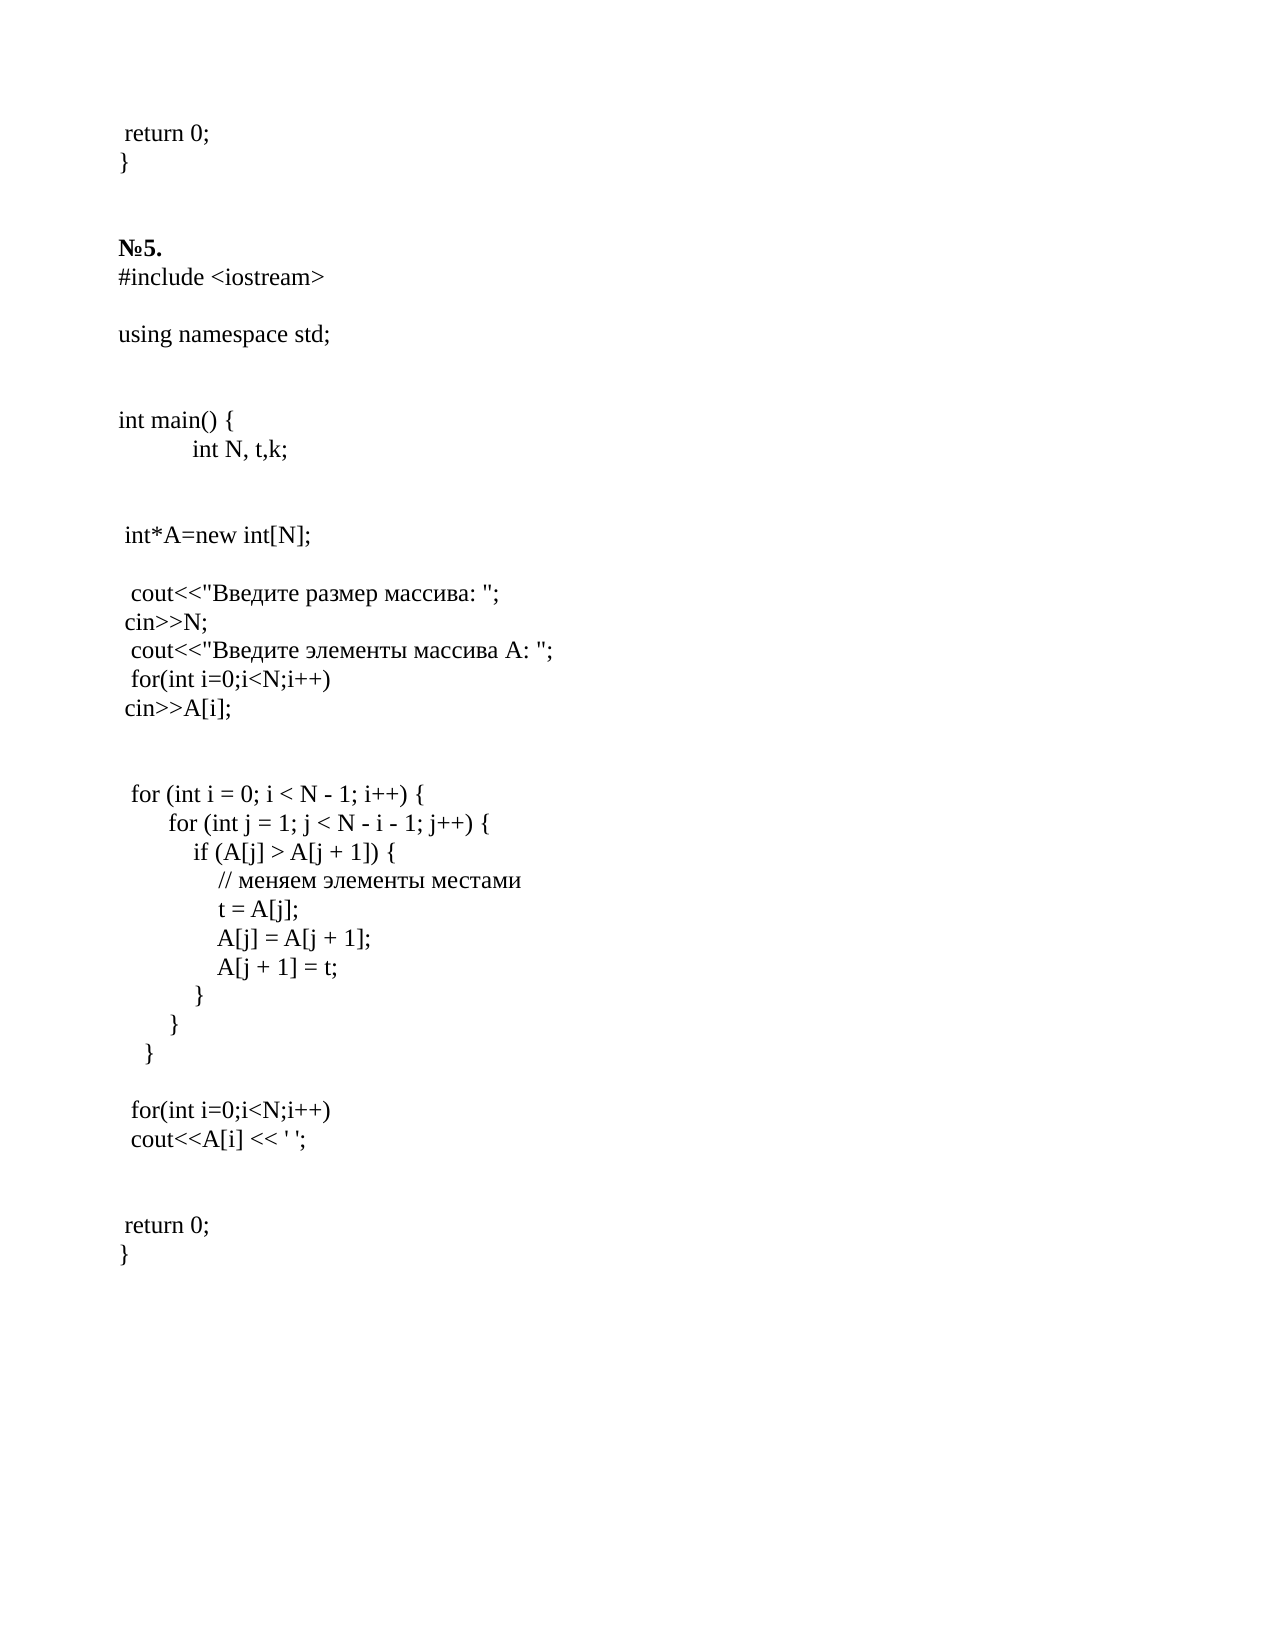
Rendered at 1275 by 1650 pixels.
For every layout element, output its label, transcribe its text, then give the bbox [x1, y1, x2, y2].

text return 0; } [118, 118, 1157, 176]
text №5. [118, 233, 1157, 262]
text #include <iostream> using namespace std; int main() { int N, t,k; int*A=new int[N]; cout<<"Введите размер массива: "; cin>>N; cout<<"Введите элементы массива А: "; for(int i=0;i<N;i++) cin>>A[i]; for (int i = 0; i < N - 1; i++) { for (int j = 1; j < N - i - 1; j++) { if (A[j] > A[j + 1]) { // меняем элементы местами t = A[j]; A[j] = A[j + 1]; A[j + 1] = t; } } } for(int i=0;i<N;i++) cout<<A[i] << ' '; return 0; } [118, 262, 1157, 1268]
